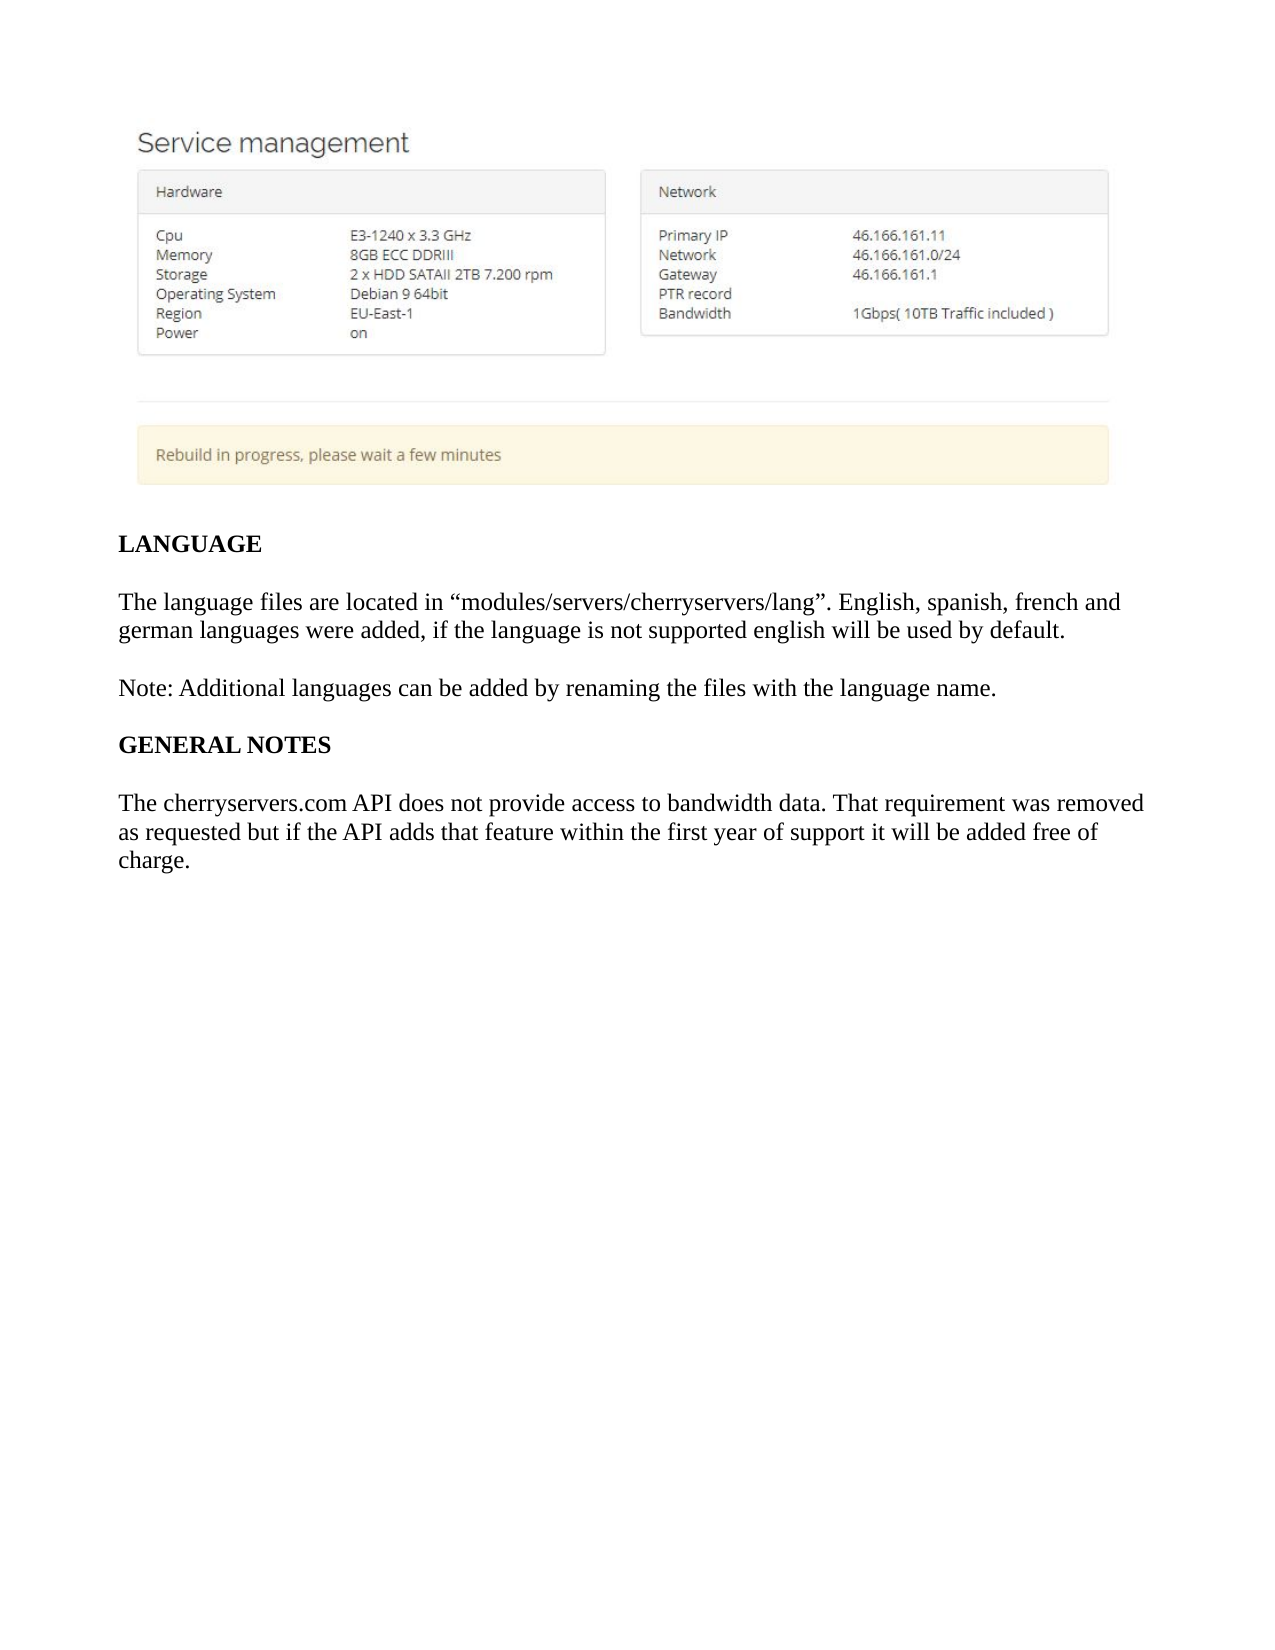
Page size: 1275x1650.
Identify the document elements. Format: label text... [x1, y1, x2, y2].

text The language files are located in “modules/servers/cherryservers/lang”. English, spanish, french and german languages were added, if the language is not supported english will be used by default. [118, 587, 1157, 644]
picture [118, 118, 1157, 501]
text GENERAL NOTES [118, 731, 1157, 759]
text Note: Additional languages can be added by renaming the files with the language name. [118, 673, 1157, 702]
text The cherryservers.com API does not provide access to bandwidth data. That requirement was removed as requested but if the API adds that feature within the first year of support it will be added free of charge. [118, 788, 1157, 874]
text LANGUAGE [118, 529, 1157, 558]
